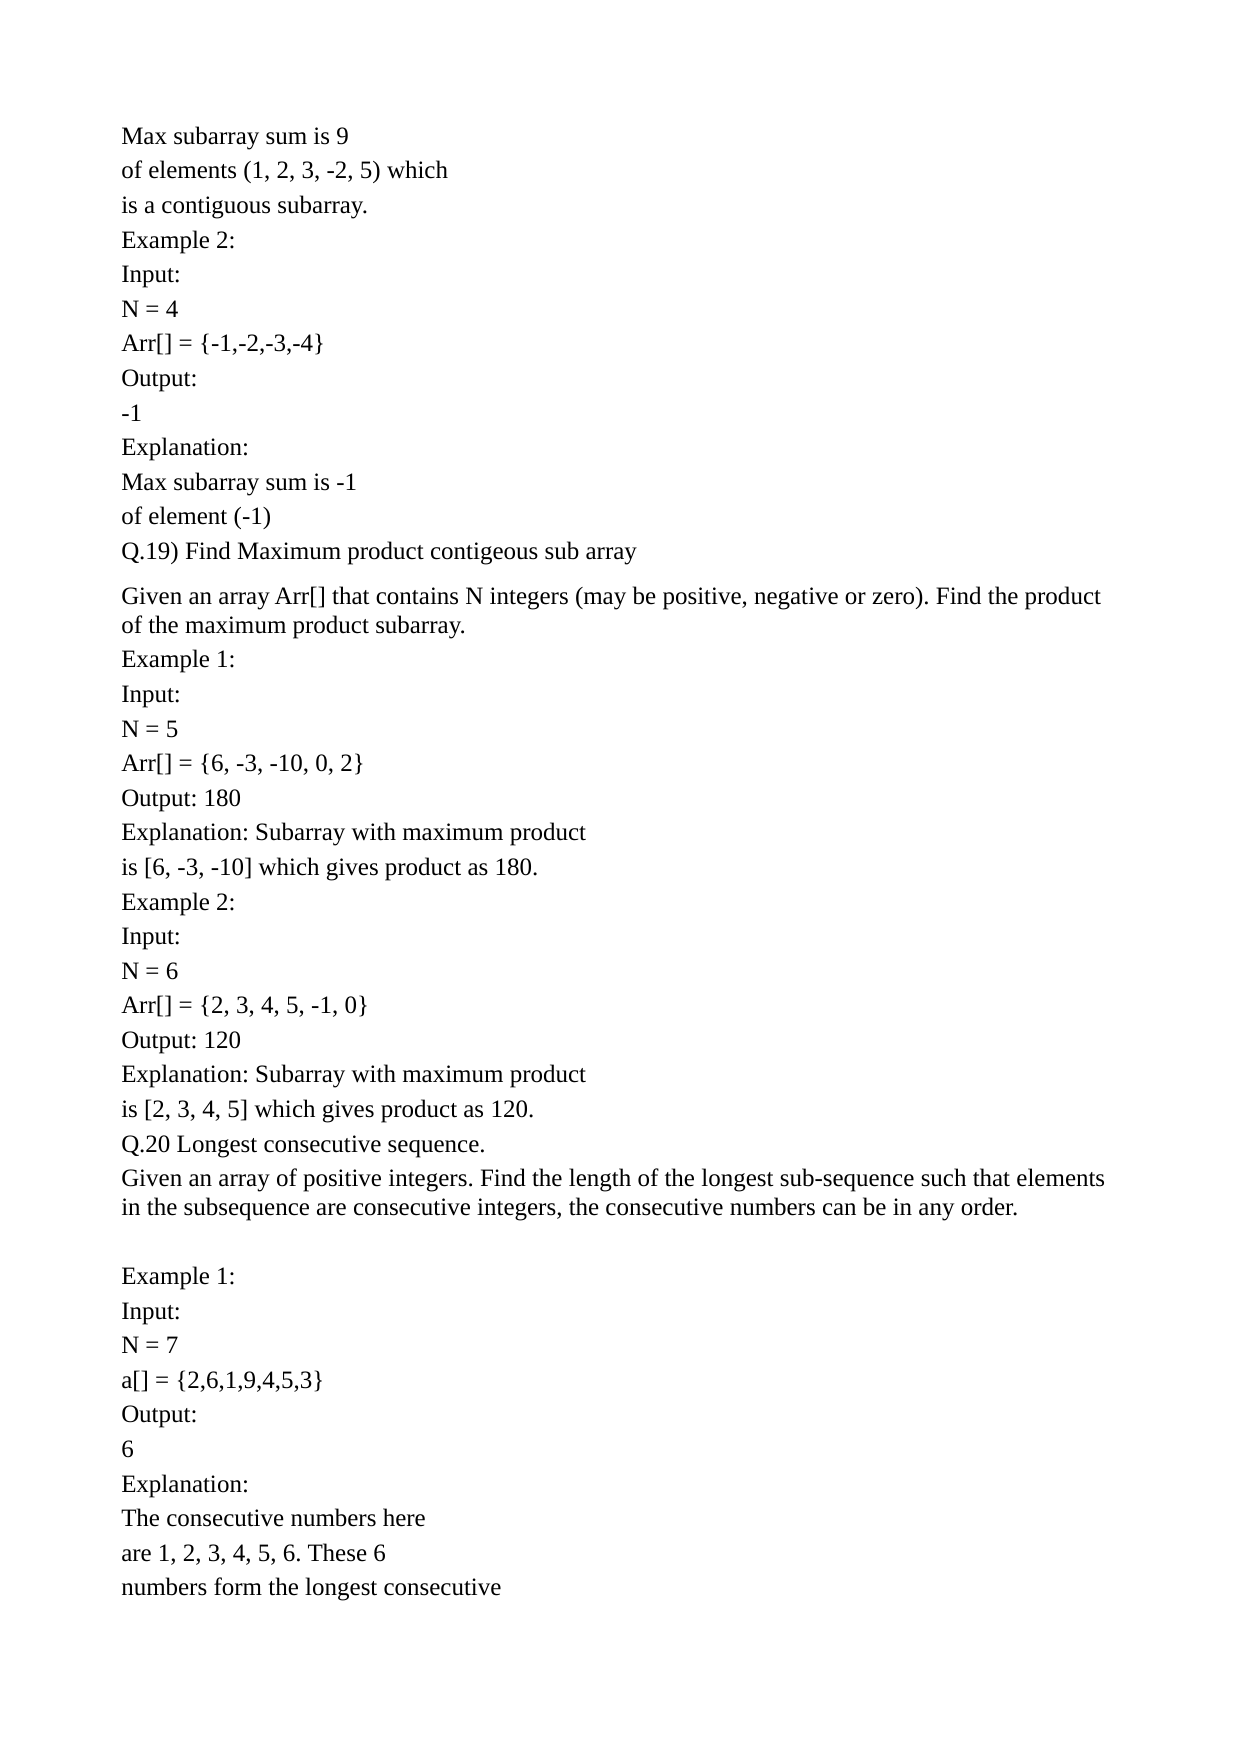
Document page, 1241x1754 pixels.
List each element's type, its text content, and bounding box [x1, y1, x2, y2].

table_header Output: 120 [118, 1022, 254, 1057]
table_header N = 5 [118, 711, 193, 745]
table_header Arr[] = {2, 3, 4, 5, -1, 0} [118, 988, 383, 1022]
table_header Given an array of positive integers. Find the length of the longest sub-sequence such that elements in the subsequence are consecutive integers, the consecutive numbers can be in any order. [118, 1160, 1122, 1224]
table_header N = 7 [118, 1328, 193, 1362]
table_header Given an array Arr[] that contains N integers (may be positive, negative or zero). Find the product of the maximum product subarray. [118, 578, 1122, 642]
table_header [118, 1224, 139, 1258]
table_header are 1, 2, 3, 4, 5, 6. These 6 [118, 1535, 406, 1569]
table_header a[] = {2,6,1,9,4,5,3} [118, 1362, 339, 1397]
table_header N = 6 [118, 953, 193, 987]
table_header Max subarray sum is 9 [118, 118, 362, 153]
table_header [118, 568, 136, 578]
table_header numbers form the longest consecutive [118, 1570, 514, 1604]
table_header Example 1: [118, 1258, 249, 1293]
table_header Input: [118, 676, 194, 711]
table_header Explanation: [118, 1466, 262, 1500]
table_header Explanation: Subarray with maximum product [118, 1057, 598, 1091]
table_header Explanation: [118, 429, 262, 464]
table_header is [2, 3, 4, 5] which gives product as 120. [118, 1091, 546, 1126]
table_header Input: [118, 256, 194, 291]
table_header Explanation: Subarray with maximum product [118, 815, 598, 849]
table_header of elements (1, 2, 3, -2, 5) which [118, 153, 467, 187]
table_header N = 4 [118, 291, 193, 326]
table_header Q.19) Find Maximum product contigeous sub array [118, 533, 656, 568]
table_header Example 1: [118, 642, 249, 676]
table_header Example 2: [118, 884, 249, 918]
table_header is [6, -3, -10] which gives product as 180. [118, 849, 550, 884]
table_header 6 [118, 1431, 148, 1466]
table_header of element (-1) [118, 499, 284, 533]
table_header Example 2: [118, 222, 249, 256]
table_header Max subarray sum is -1 [118, 464, 376, 498]
table_header Input: [118, 918, 194, 953]
table_header Input: [118, 1293, 194, 1327]
table_header Output: 180 [118, 780, 254, 814]
table_header -1 [118, 395, 156, 429]
table_header The consecutive numbers here [118, 1500, 439, 1535]
table_header Output: [118, 360, 211, 395]
table_header Q.20 Longest consecutive sequence. [118, 1126, 499, 1160]
table_header is a contiguous subarray. [118, 187, 381, 222]
table_header Arr[] = {-1,-2,-3,-4} [118, 326, 339, 360]
table_header Output: [118, 1397, 211, 1431]
table_header Arr[] = {6, -3, -10, 0, 2} [118, 745, 379, 780]
